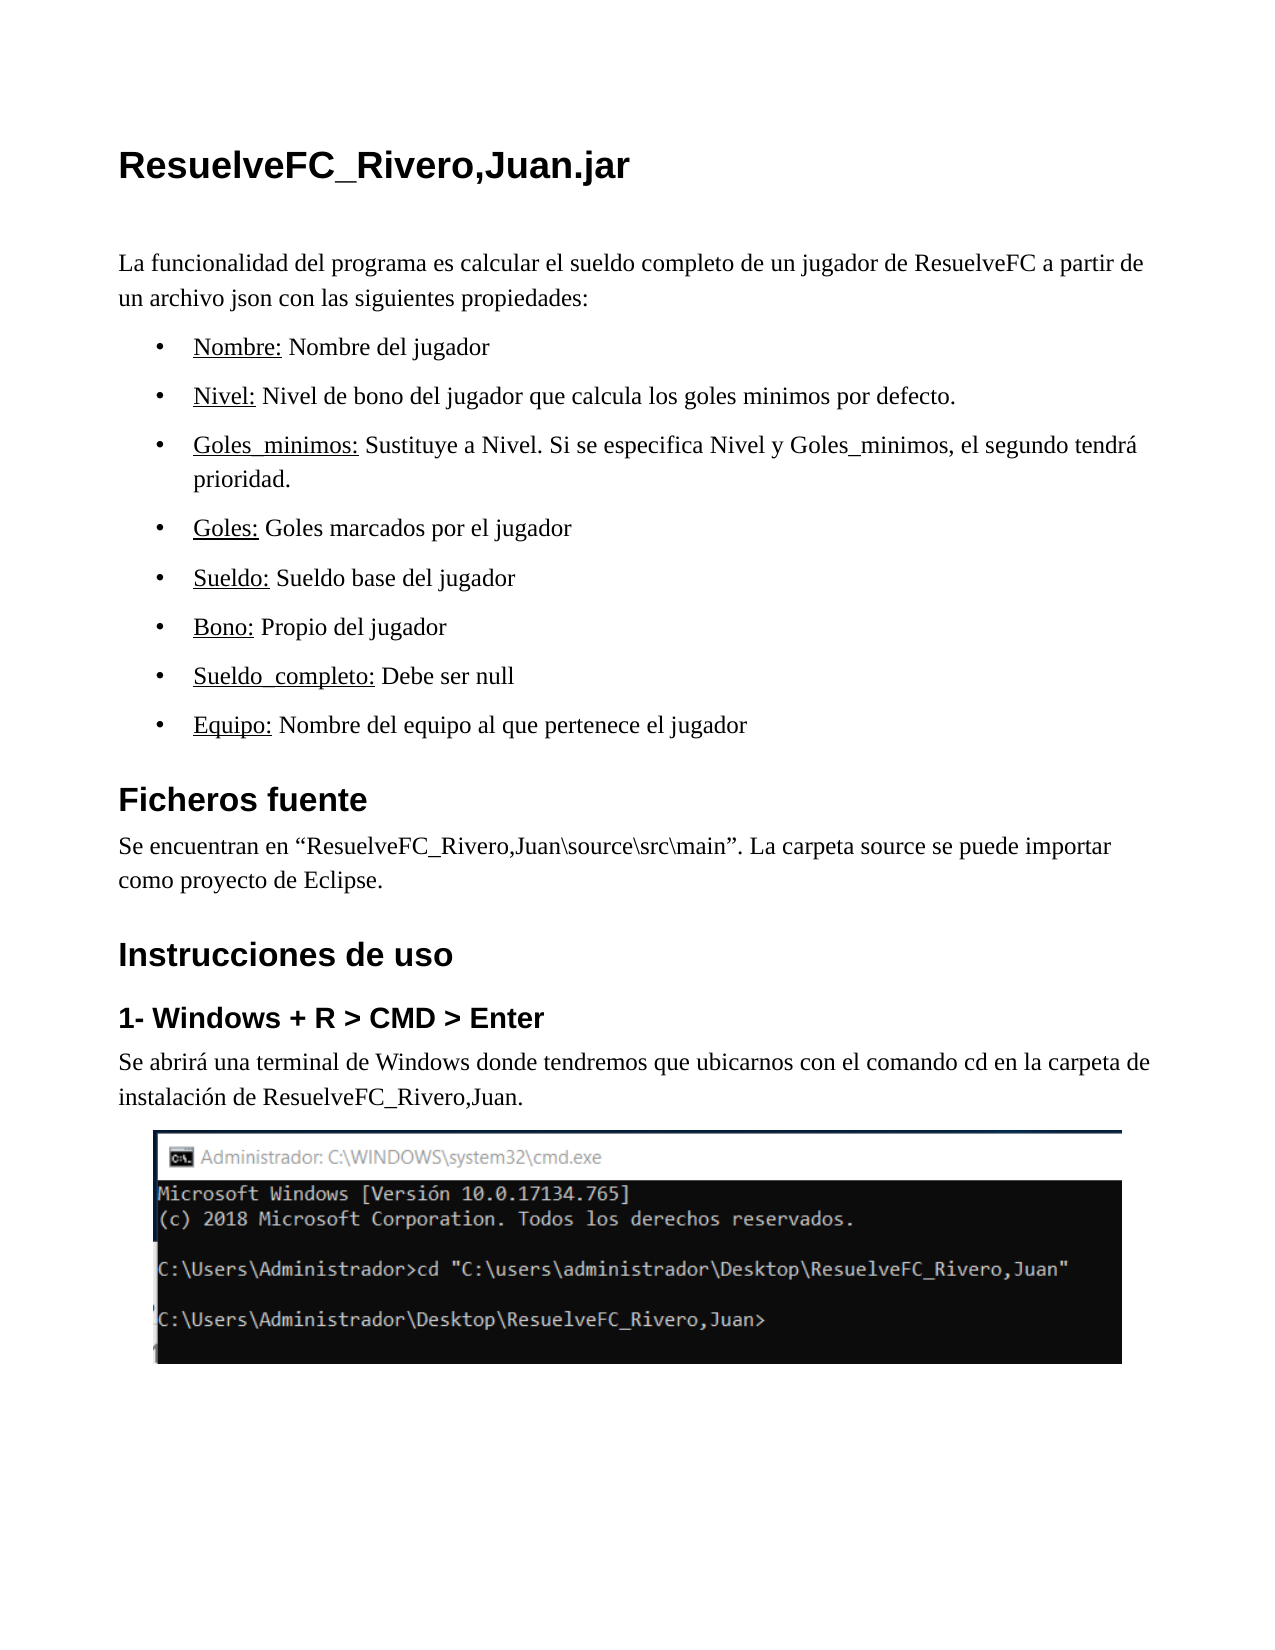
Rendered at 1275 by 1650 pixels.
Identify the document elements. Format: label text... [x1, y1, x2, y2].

list Sueldo: Sueldo base del jugador [156, 563, 1157, 591]
list Nivel: Nivel de bono del jugador que calcula los goles minimos por defecto. [156, 381, 1157, 410]
list Goles: Goles marcados por el jugador [156, 513, 1157, 542]
list Equipo: Nombre del equipo al que pertenece el jugador [156, 710, 1157, 738]
subtitle 1- Windows + R > CMD > Enter [118, 1001, 1157, 1035]
text Se abrirá una terminal de Windows donde tendremos que ubicarnos con el comando cd en la carpeta de instalación de ResuelveFC_Rivero,Juan. [118, 1047, 1157, 1110]
subtitle ResuelveFC_Rivero,Juan.jar [118, 143, 1157, 187]
picture [153, 1130, 1122, 1364]
subtitle Ficheros fuente [118, 780, 1157, 818]
list Nombre: Nombre del jugador [156, 332, 1157, 361]
text Se encuentran en “ResuelveFC_Rivero,Juan\source\src\main”. La carpeta source se puede importar como proyecto de Eclipse. [118, 831, 1157, 894]
list Bono: Propio del jugador [156, 612, 1157, 640]
text La funcionalidad del programa es calcular el sueldo completo de un jugador de ResuelveFC a partir de un archivo json con las siguientes propiedades: [118, 248, 1157, 312]
list Sueldo_completo: Debe ser null [156, 661, 1157, 689]
subtitle Instrucciones de uso [118, 935, 1157, 974]
list Goles_minimos: Sustituye a Nivel. Si se especifica Nivel y Goles_minimos, el segundo tendrá prioridad. [156, 430, 1157, 493]
